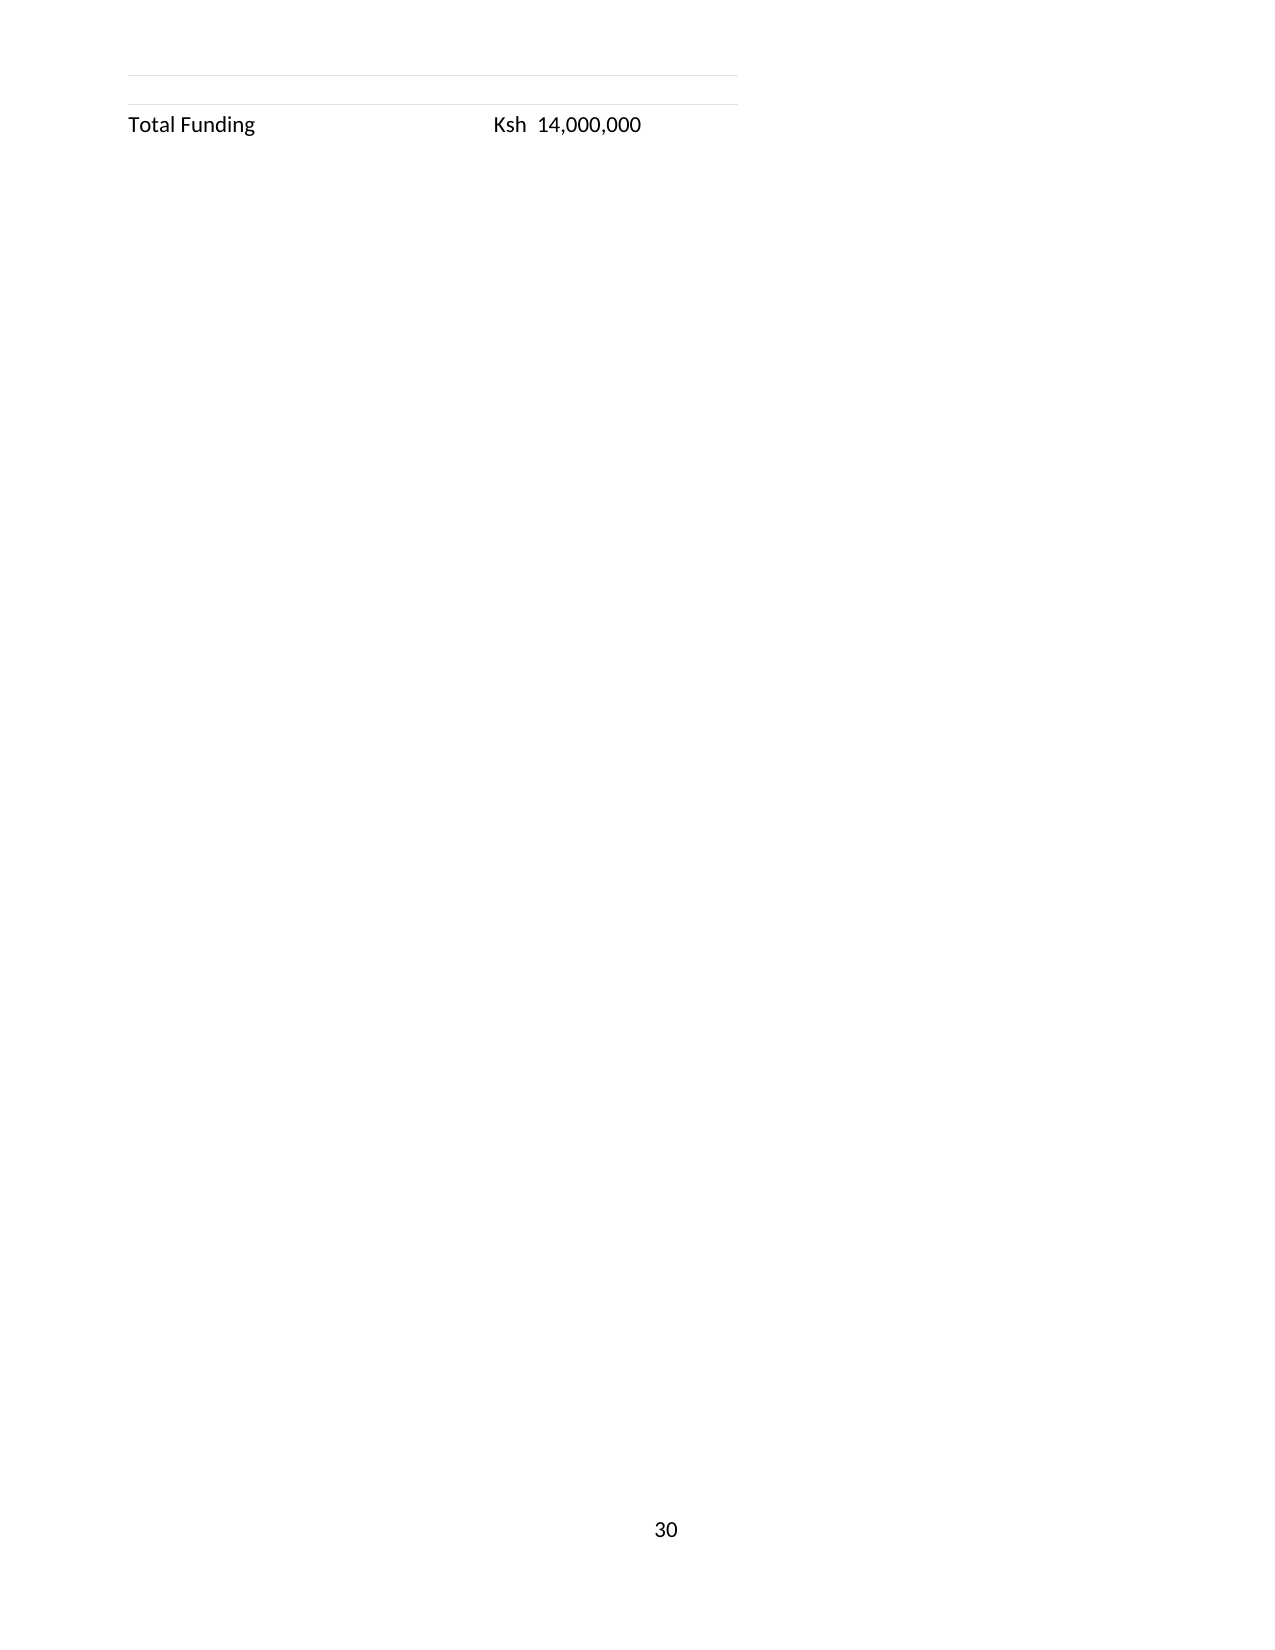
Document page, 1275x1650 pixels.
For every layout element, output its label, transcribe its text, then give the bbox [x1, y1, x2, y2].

table_cell [128, 76, 494, 104]
table_cell Ksh 14,000,000 [494, 105, 737, 157]
table_cell Total Funding [128, 105, 494, 157]
table_cell [494, 76, 737, 104]
